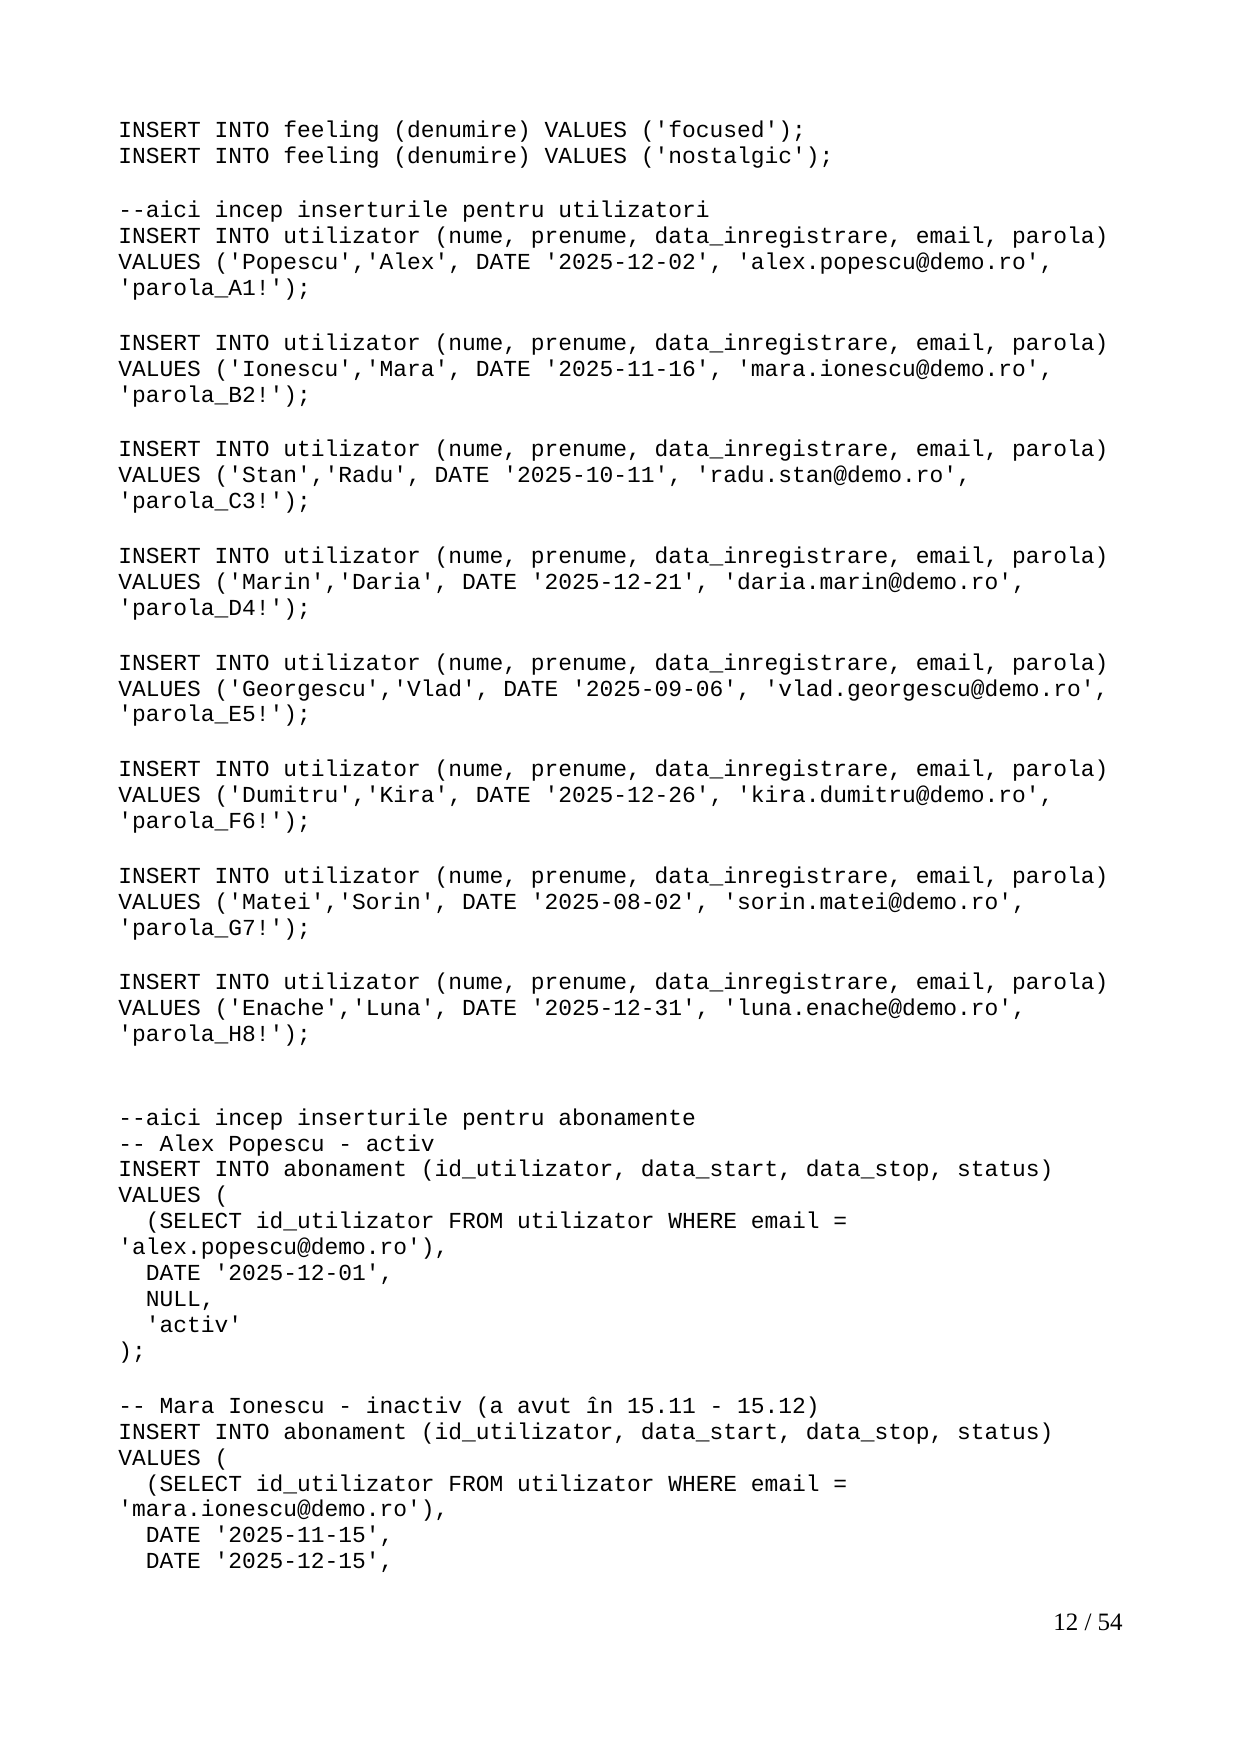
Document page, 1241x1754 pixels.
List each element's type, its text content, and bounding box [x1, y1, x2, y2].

text -- Mara Ionescu - inactiv (a avut în 15.11 - 15.12) [118, 1394, 1122, 1420]
text INSERT INTO utilizator (nume, prenume, data_inregistrare, email, parola) [118, 651, 1122, 677]
text INSERT INTO utilizator (nume, prenume, data_inregistrare, email, parola) [118, 331, 1122, 357]
text --aici incep inserturile pentru utilizatori [118, 199, 1122, 225]
text INSERT INTO utilizator (nume, prenume, data_inregistrare, email, parola) [118, 225, 1122, 251]
text INSERT INTO utilizator (nume, prenume, data_inregistrare, email, parola) [118, 544, 1122, 570]
text VALUES ('Matei','Sorin', DATE '2025-08-02', 'sorin.matei@demo.ro', 'parola_G7!'); [118, 890, 1122, 942]
text INSERT INTO abonament (id_utilizator, data_start, data_stop, status) [118, 1158, 1122, 1184]
text INSERT INTO utilizator (nume, prenume, data_inregistrare, email, parola) [118, 864, 1122, 890]
text VALUES ('Dumitru','Kira', DATE '2025-12-26', 'kira.dumitru@demo.ro', 'parola_F6!'); [118, 783, 1122, 835]
text VALUES ('Popescu','Alex', DATE '2025-12-02', 'alex.popescu@demo.ro', 'parola_A1!'); [118, 251, 1122, 302]
text -- Alex Popescu - activ [118, 1132, 1122, 1158]
text --aici incep inserturile pentru abonamente [118, 1106, 1122, 1132]
text INSERT INTO feeling (denumire) VALUES ('nostalgic'); [118, 144, 1122, 170]
text DATE '2025-11-15', [118, 1524, 1122, 1550]
text INSERT INTO utilizator (nume, prenume, data_inregistrare, email, parola) [118, 971, 1122, 997]
text VALUES ('Stan','Radu', DATE '2025-10-11', 'radu.stan@demo.ro', 'parola_C3!'); [118, 464, 1122, 516]
text INSERT INTO feeling (denumire) VALUES ('focused'); [118, 118, 1122, 144]
text NULL, [118, 1287, 1122, 1313]
text (SELECT id_utilizator FROM utilizator WHERE email = 'alex.popescu@demo.ro'), [118, 1210, 1122, 1262]
text DATE '2025-12-15', [118, 1550, 1122, 1576]
text ); [118, 1339, 1122, 1365]
text VALUES ( [118, 1184, 1122, 1210]
text VALUES ('Ionescu','Mara', DATE '2025-11-16', 'mara.ionescu@demo.ro', 'parola_B2!'); [118, 357, 1122, 409]
text INSERT INTO utilizator (nume, prenume, data_inregistrare, email, parola) [118, 757, 1122, 783]
text DATE '2025-12-01', [118, 1262, 1122, 1287]
text VALUES ('Enache','Luna', DATE '2025-12-31', 'luna.enache@demo.ro', 'parola_H8!'); [118, 997, 1122, 1048]
text VALUES ( [118, 1446, 1122, 1472]
text INSERT INTO utilizator (nume, prenume, data_inregistrare, email, parola) [118, 438, 1122, 464]
text VALUES ('Georgescu','Vlad', DATE '2025-09-06', 'vlad.georgescu@demo.ro', 'parola_E5!'); [118, 677, 1122, 729]
text VALUES ('Marin','Daria', DATE '2025-12-21', 'daria.marin@demo.ro', 'parola_D4!'); [118, 570, 1122, 622]
text 'activ' [118, 1313, 1122, 1339]
text INSERT INTO abonament (id_utilizator, data_start, data_stop, status) [118, 1420, 1122, 1446]
text (SELECT id_utilizator FROM utilizator WHERE email = 'mara.ionescu@demo.ro'), [118, 1472, 1122, 1524]
